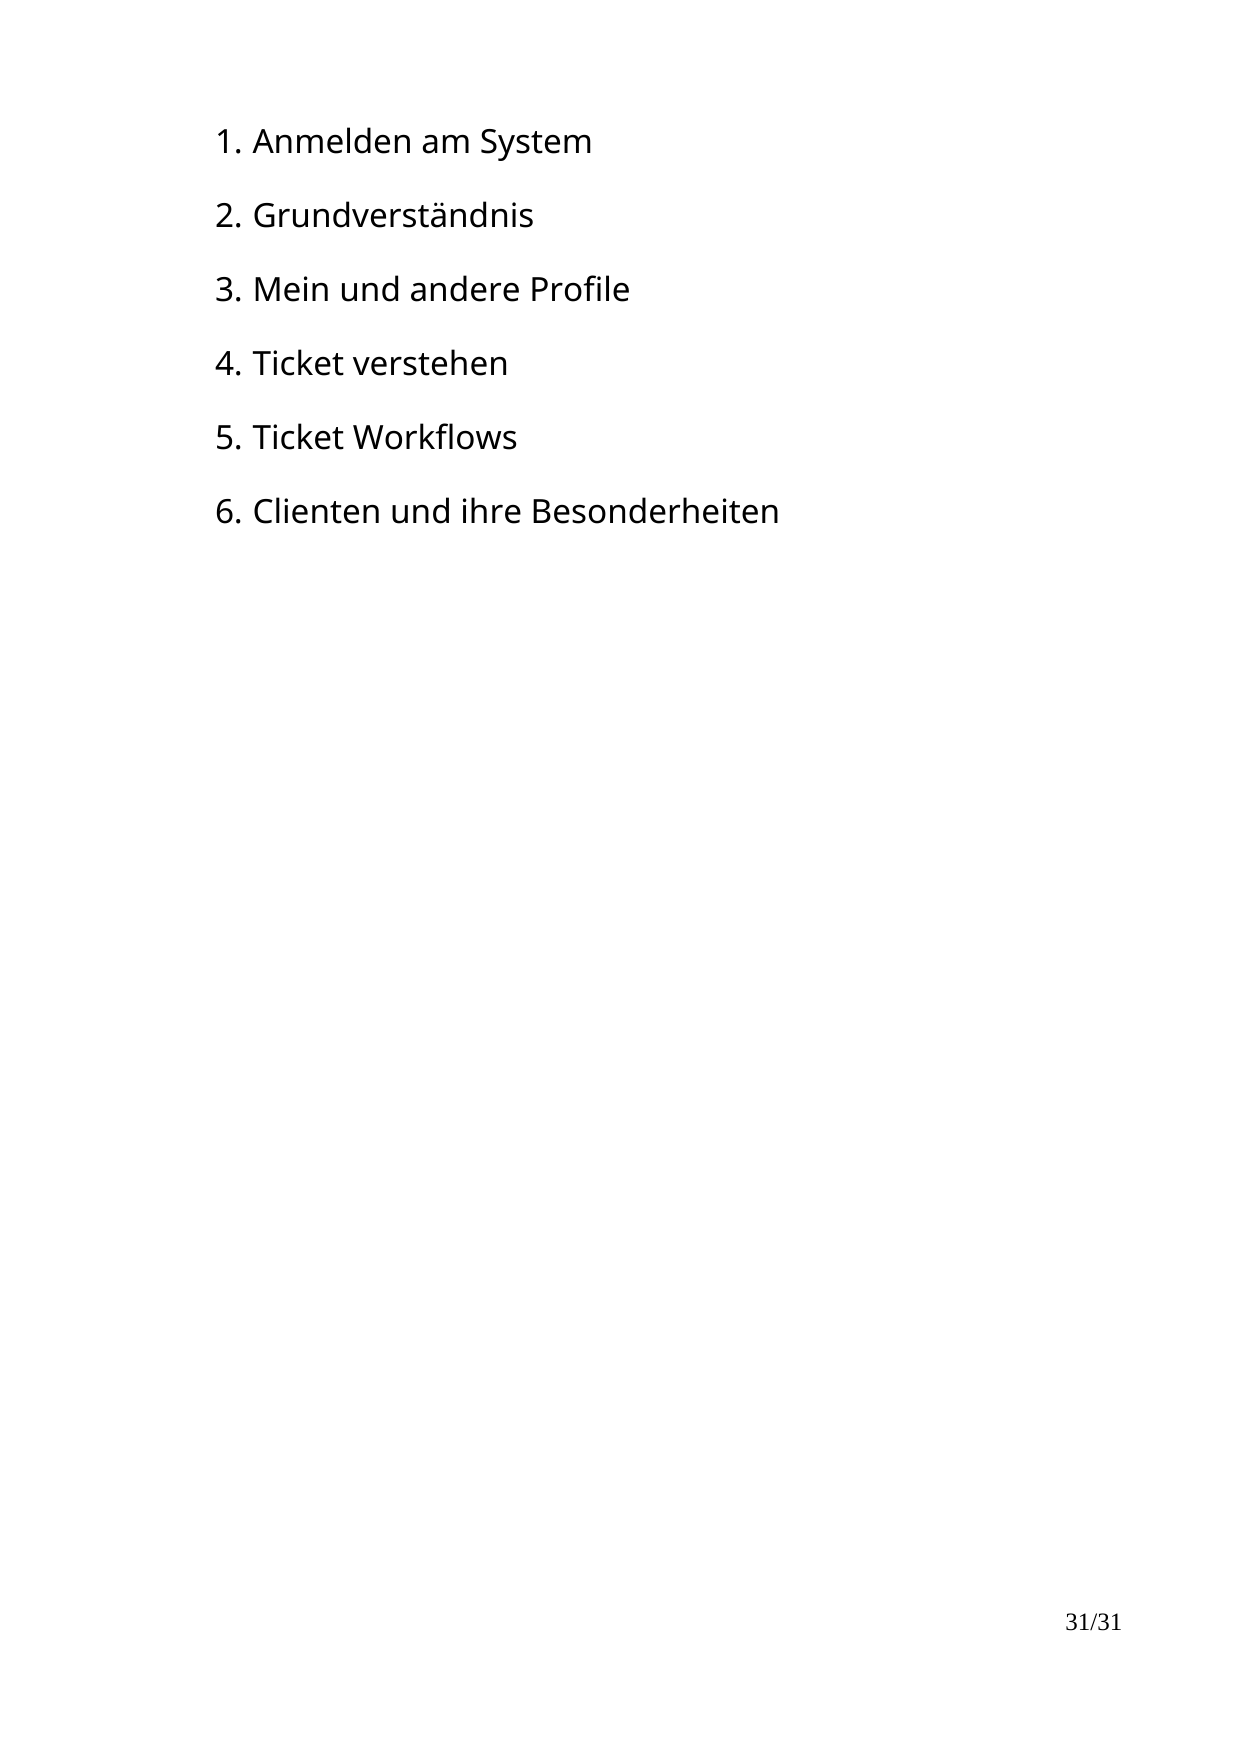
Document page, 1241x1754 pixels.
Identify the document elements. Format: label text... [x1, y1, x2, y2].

list Ticket verstehen [215, 340, 1122, 385]
list Anmelden am System [215, 118, 1122, 163]
list Clienten und ihre Besonderheiten [215, 487, 1122, 533]
list Mein und andere Profile [215, 266, 1122, 311]
list Grundverständnis [215, 192, 1122, 237]
list Ticket Workflows [215, 413, 1122, 459]
